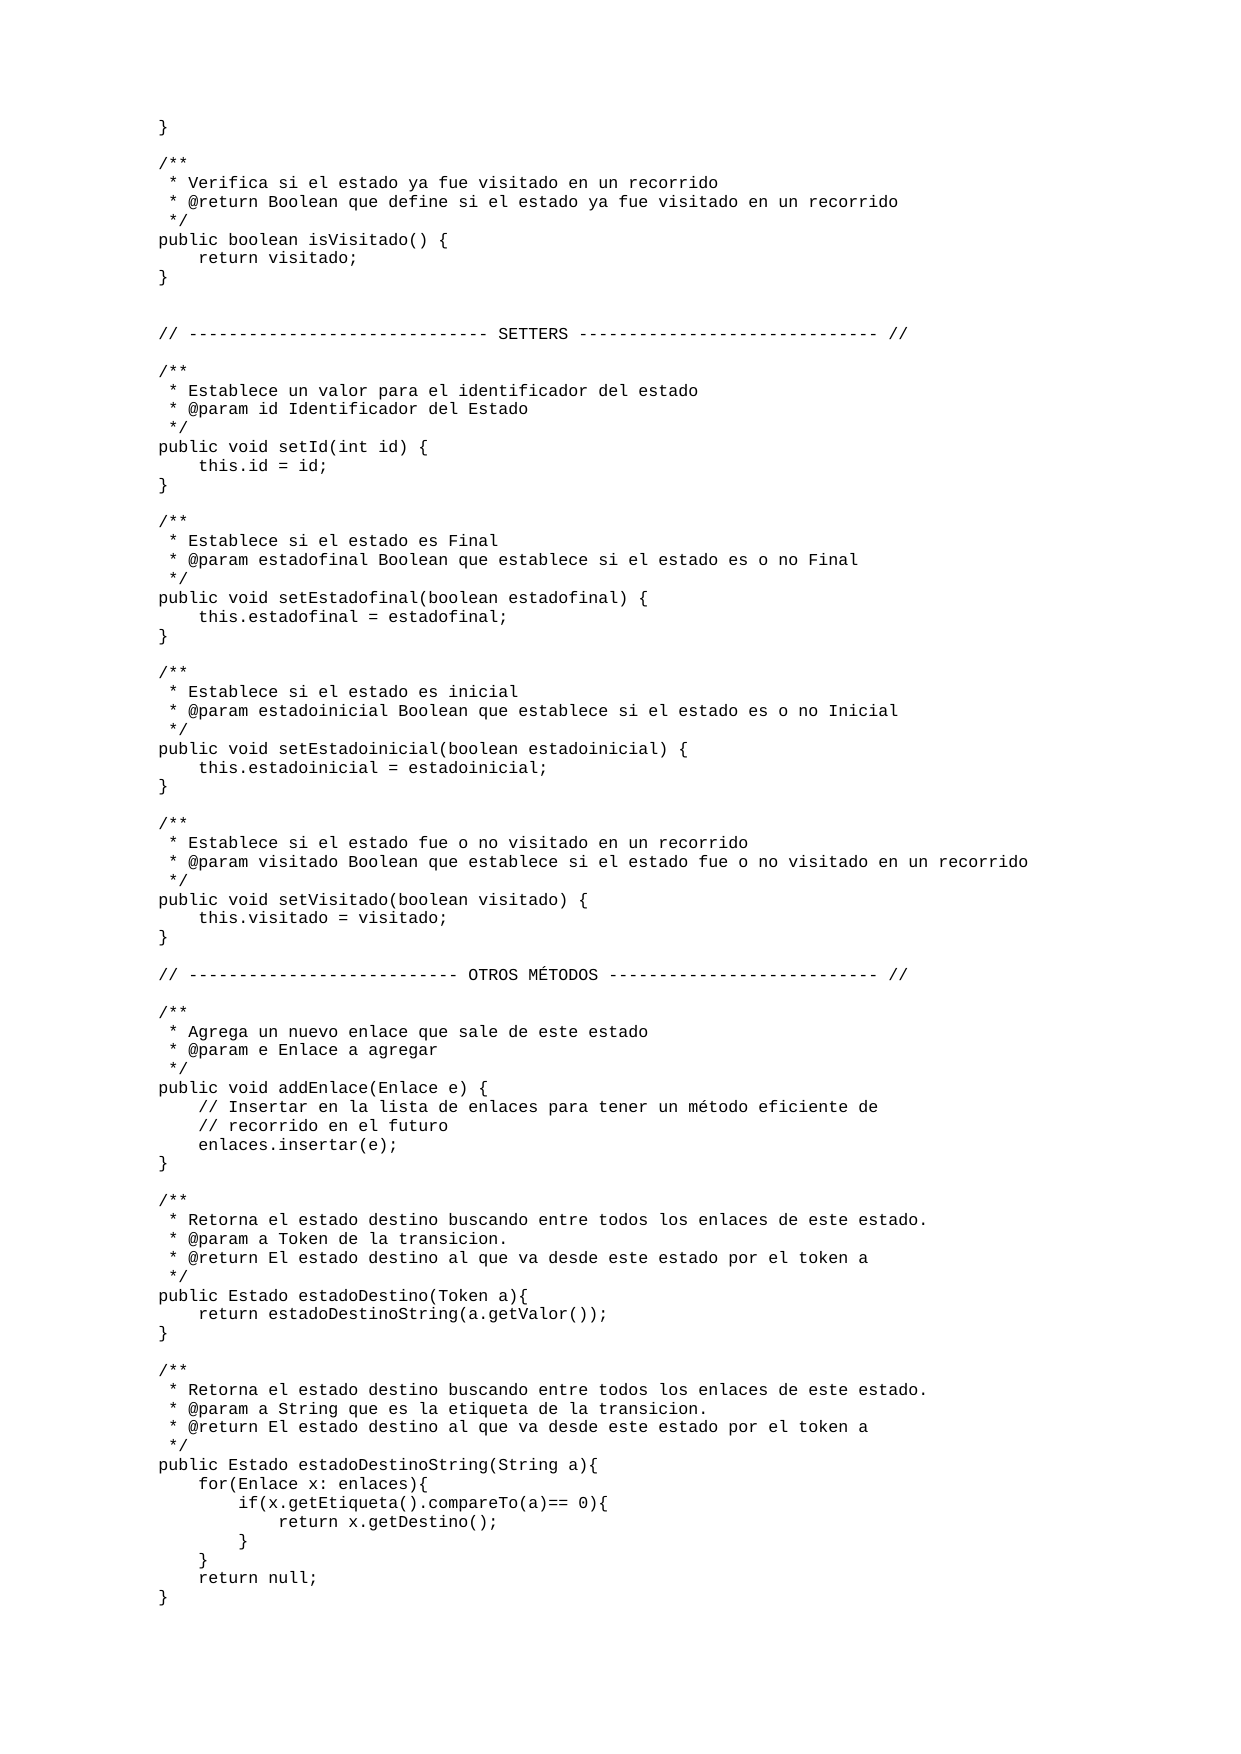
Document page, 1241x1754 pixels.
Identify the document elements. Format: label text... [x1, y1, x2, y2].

text } /** * Verifica si el estado ya fue visitado en un recorrido * @return Boolean que define si el estado ya fue visitado en un recorrido */ public boolean isVisitado() { return visitado; } // ------------------------------ SETTERS ------------------------------ // /** * Establece un valor para el identificador del estado * @param id Identificador del Estado */ public void setId(int id) { this.id = id; } /** * Establece si el estado es Final * @param estadofinal Boolean que establece si el estado es o no Final */ public void setEstadofinal(boolean estadofinal) { this.estadofinal = estadofinal; } /** * Establece si el estado es inicial * @param estadoinicial Boolean que establece si el estado es o no Inicial */ public void setEstadoinicial(boolean estadoinicial) { this.estadoinicial = estadoinicial; } /** * Establece si el estado fue o no visitado en un recorrido * @param visitado Boolean que establece si el estado fue o no visitado en un recorrido */ public void setVisitado(boolean visitado) { this.visitado = visitado; } // --------------------------- OTROS MÉTODOS --------------------------- // /** * Agrega un nuevo enlace que sale de este estado * @param e Enlace a agregar */ public void addEnlace(Enlace e) { // Insertar en la lista de enlaces para tener un método eficiente de // recorrido en el futuro enlaces.insertar(e); } /** * Retorna el estado destino buscando entre todos los enlaces de este estado. * @param a Token de la transicion. * @return El estado destino al que va desde este estado por el token a */ public Estado estadoDestino(Token a){ return estadoDestinoString(a.getValor()); } /** * Retorna el estado destino buscando entre todos los enlaces de este estado. * @param a String que es la etiqueta de la transicion. * @return El estado destino al que va desde este estado por el token a */ public Estado estadoDestinoString(String a){ for(Enlace x: enlaces){ if(x.getEtiqueta().compareTo(a)== 0){ return x.getDestino(); } } return null; } [118, 118, 1122, 1626]
